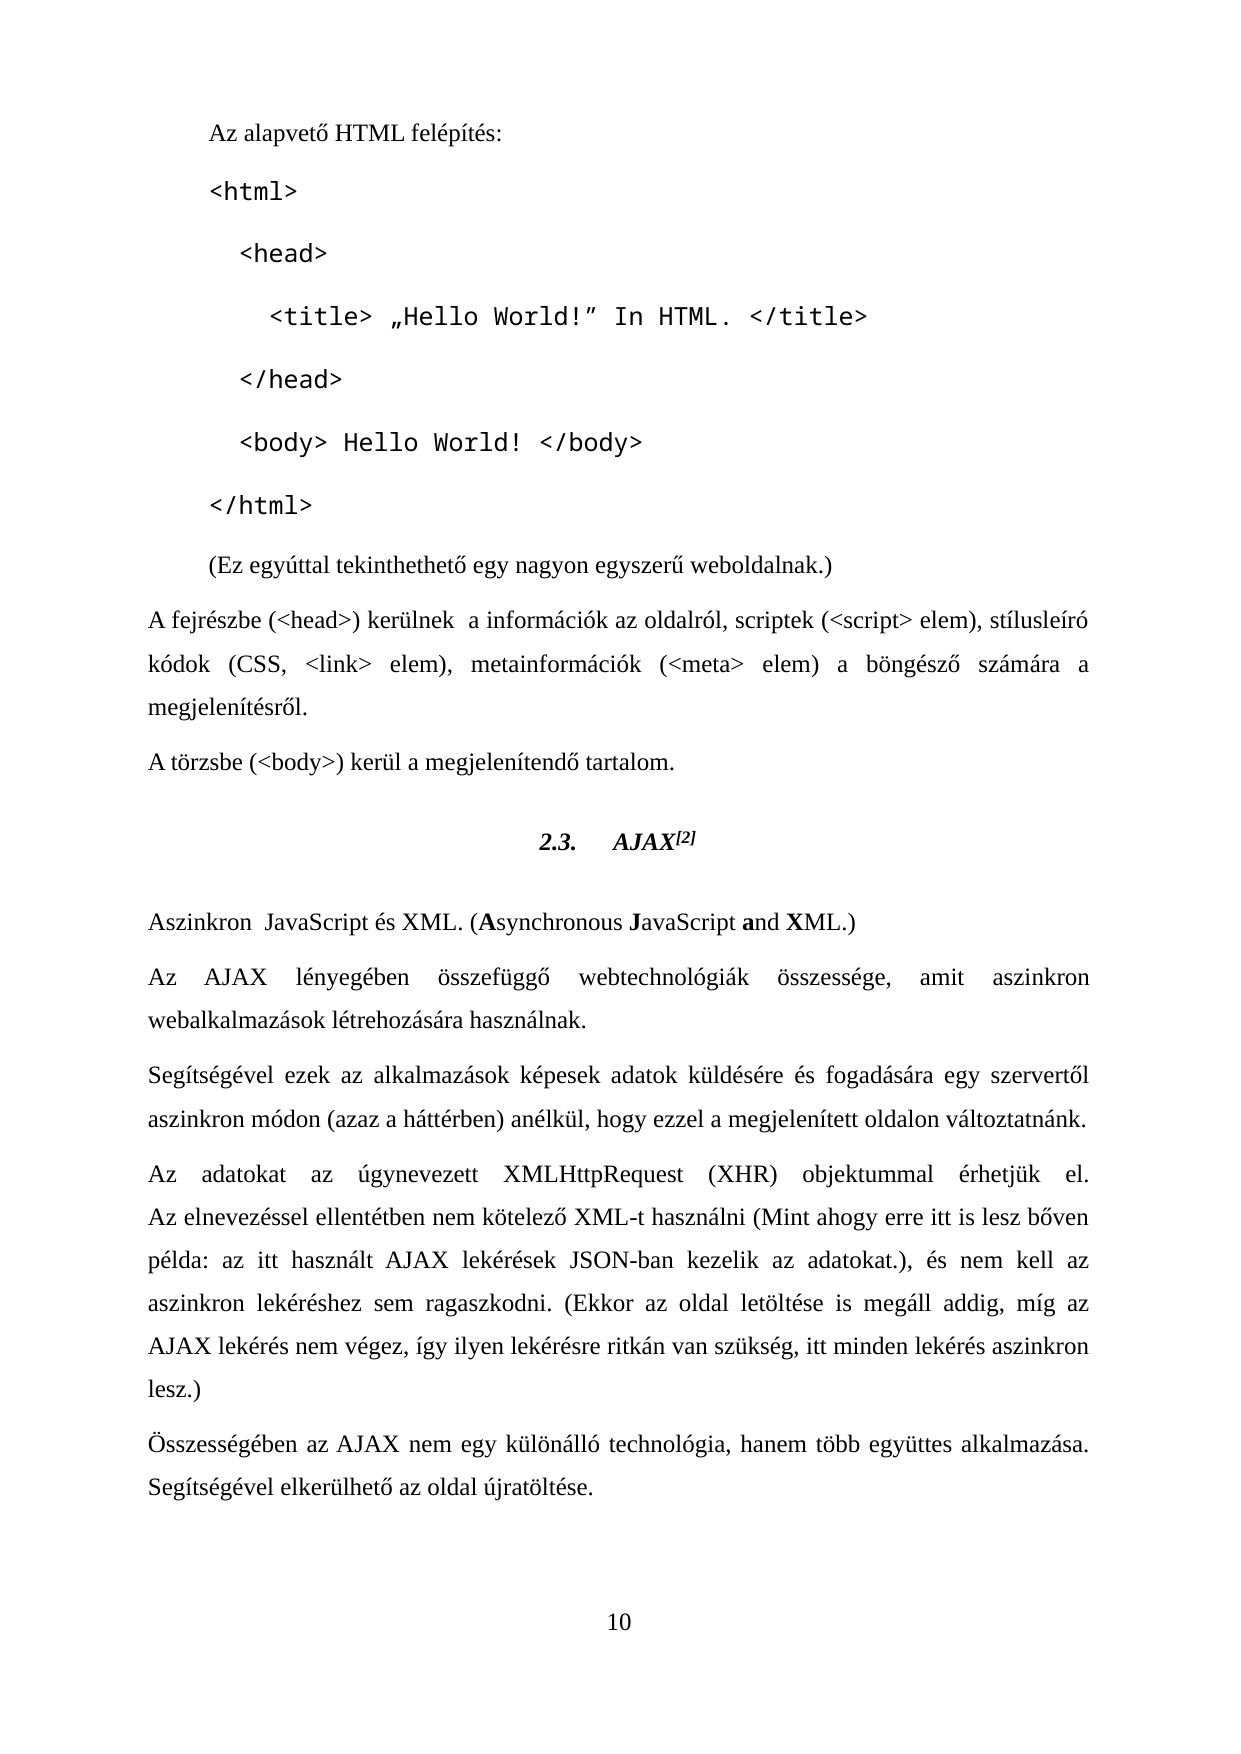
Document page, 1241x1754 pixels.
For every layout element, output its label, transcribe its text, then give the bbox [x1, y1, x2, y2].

subtitle (Ez egyúttal tekinthethető egy nagyon egyszerű weboldalnak.) [148, 551, 1090, 579]
subtitle Összességében az AJAX nem egy különálló technológia, hanem több együttes alkalmazása. Segítségével elkerülhető az oldal újratöltése. [148, 1429, 1090, 1501]
subtitle </head> [148, 362, 1090, 396]
subtitle <body> Hello World! </body> [148, 425, 1090, 459]
subtitle Aszinkron JavaScript és XML. (Asynchronous JavaScript and XML.) [148, 907, 1090, 936]
text A fejrészbe (<head>) kerülnek a információk az oldalról, scriptek (<script> elem), stílusleíró kódok (CSS, <link> elem), metainformációk (<meta> elem) a böngésző számára a megjelenítésről. [148, 606, 1090, 721]
subtitle Az AJAX lényegében összefüggő webtechnológiák összessége, amit aszinkron webalkalmazások létrehozására használnak. [148, 962, 1090, 1034]
subtitle Az adatokat az úgynevezett XMLHttpRequest (XHR) objektummal érhetjük el. Az elnevezéssel ellentétben nem kötelező XML-t használni (Mint ahogy erre itt is lesz bőven példa: az itt használt AJAX lekérések JSON-ban kezelik az adatokat.), és nem kell az aszinkron lekéréshez sem ragaszkodni. (Ekkor az oldal letöltése is megáll addig, míg az AJAX lekérés nem végez, így ilyen lekérésre ritkán van szükség, itt minden lekérés aszinkron lesz.) [148, 1159, 1090, 1403]
subtitle 2.3. AJAX[2] [148, 827, 1090, 856]
subtitle <html> [148, 173, 1090, 207]
subtitle <title> „Hello World!” In HTML. </title> [148, 299, 1090, 333]
subtitle </html> [148, 488, 1090, 522]
subtitle Segítségével ezek az alkalmazások képesek adatok küldésére és fogadására egy szervertől aszinkron módon (azaz a háttérben) anélkül, hogy ezzel a megjelenített oldalon változtatnánk. [148, 1061, 1090, 1132]
subtitle Az alapvető HTML felépítés: [148, 118, 1090, 147]
subtitle <head> [148, 236, 1090, 270]
text A törzsbe (<body>) kerül a megjelenítendő tartalom. [148, 747, 1090, 776]
